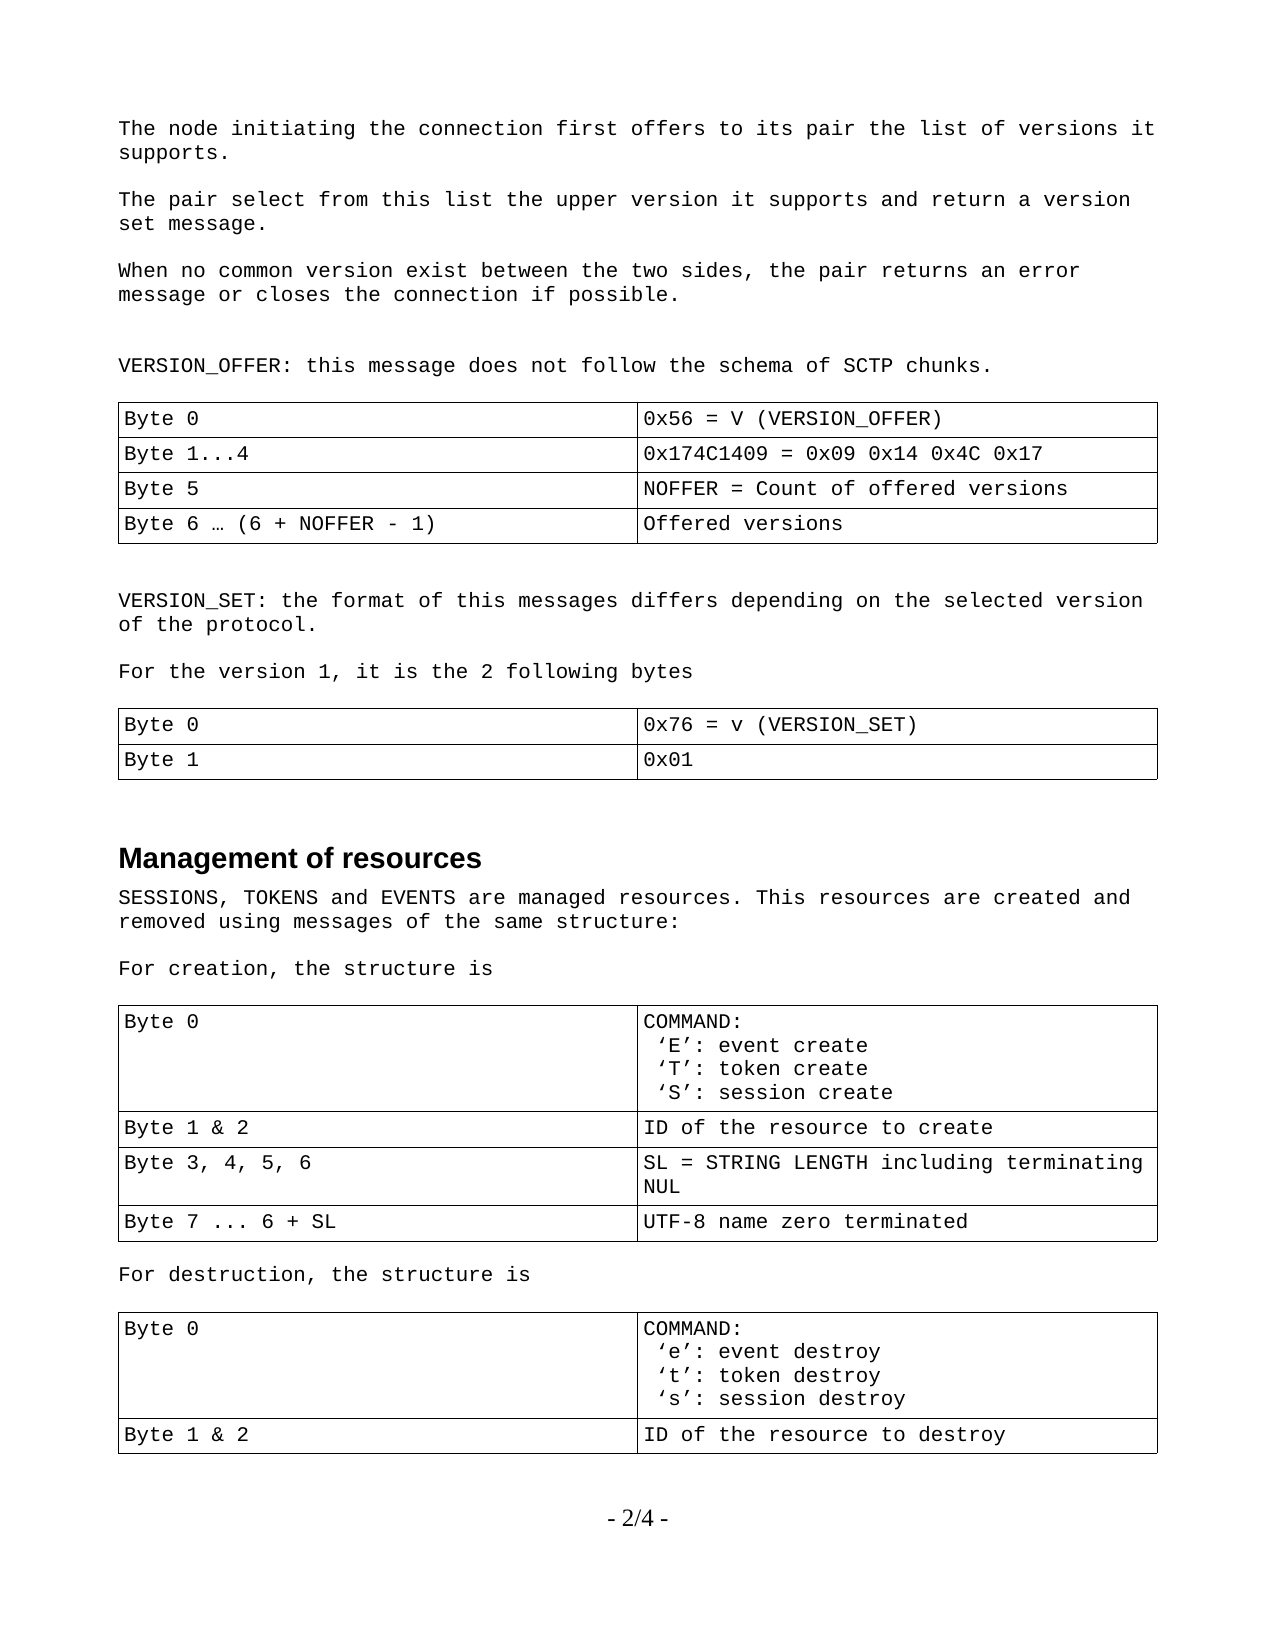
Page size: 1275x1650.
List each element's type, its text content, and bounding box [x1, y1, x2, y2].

text For the version 1, it is the 2 following bytes [118, 661, 1157, 685]
table_cell ID of the resource to create [638, 1112, 1157, 1147]
table_header Byte 0 [119, 1313, 637, 1418]
text For destruction, the structure is [118, 1264, 1157, 1288]
table_header COMMAND: ‘E’: event create ‘T’: token create ‘S’: session create [638, 1006, 1157, 1111]
table_cell 0x174C1409 = 0x09 0x14 0x4C 0x17 [638, 438, 1157, 472]
table_cell Byte 3, 4, 5, 6 [119, 1148, 637, 1205]
text VERSION_OFFER: this message does not follow the schema of SCTP chunks. [118, 354, 1157, 378]
text When no common version exist between the two sides, the pair returns an error message or closes the connection if possible. [118, 260, 1157, 307]
text The node initiating the connection first offers to its pair the list of versions it supports. [118, 118, 1157, 165]
text The pair select from this list the upper version it supports and return a version set message. [118, 189, 1157, 236]
table_header 0x76 = v (VERSION_SET) [638, 709, 1157, 743]
table_cell Byte 5 [119, 473, 637, 507]
table_cell Offered versions [638, 509, 1157, 543]
table_cell Byte 1 & 2 [119, 1419, 637, 1453]
table_cell 0x01 [638, 745, 1157, 779]
table_cell NOFFER = Count of offered versions [638, 473, 1157, 507]
table_header Byte 0 [119, 1006, 637, 1111]
subtitle Management of resources [118, 841, 1157, 874]
table_header Byte 0 [119, 709, 637, 743]
table_cell Byte 1...4 [119, 438, 637, 472]
table_cell Byte 7 ... 6 + SL [119, 1206, 637, 1241]
table_cell SL = STRING LENGTH including terminating NUL [638, 1148, 1157, 1205]
table_header COMMAND: ‘e’: event destroy ‘t’: token destroy ‘s’: session destroy [638, 1313, 1157, 1418]
text SESSIONS, TOKENS and EVENTS are managed resources. This resources are created and removed using messages of the same structure: [118, 887, 1157, 934]
table_cell UTF-8 name zero terminated [638, 1206, 1157, 1241]
table_cell Byte 1 & 2 [119, 1112, 637, 1147]
table_header Byte 0 [119, 403, 637, 437]
table_header 0x56 = V (VERSION_OFFER) [638, 403, 1157, 437]
table_cell Byte 1 [119, 745, 637, 779]
table_cell Byte 6 … (6 + NOFFER - 1) [119, 509, 637, 543]
text VERSION_SET: the format of this messages differs depending on the selected version of the protocol. [118, 590, 1157, 637]
text For creation, the structure is [118, 958, 1157, 982]
table_cell ID of the resource to destroy [638, 1419, 1157, 1453]
